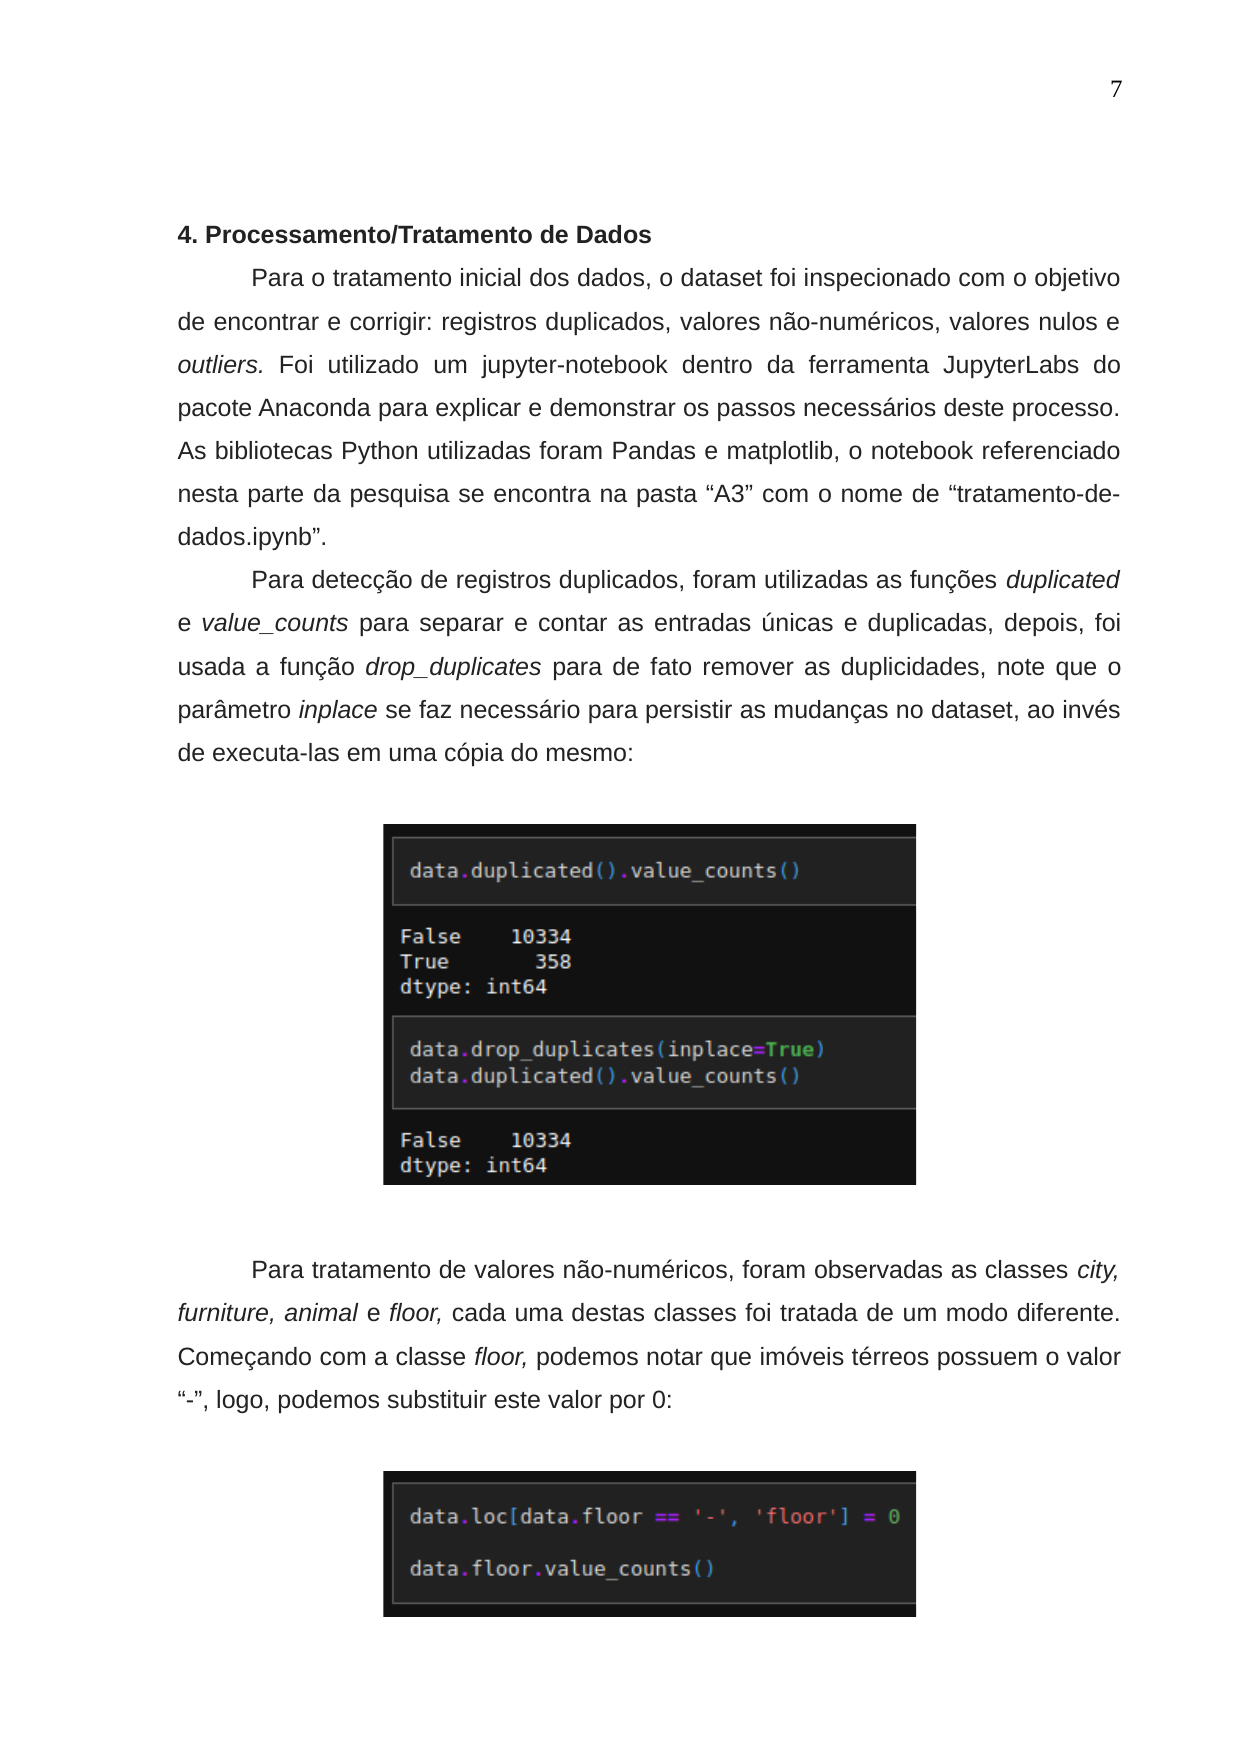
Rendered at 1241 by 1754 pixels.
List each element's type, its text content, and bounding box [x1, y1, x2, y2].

text [177, 1471, 1122, 1629]
picture [383, 1471, 917, 1617]
text Para tratamento de valores não-numéricos, foram observadas as classes city, furniture, animal e floor, cada uma destas classes foi tratada de um modo diferente. Começando com a classe floor, podemos notar que imóveis térreos possuem o valor “-”, logo, podemos substituir este valor por 0: [177, 1255, 1122, 1413]
text Para o tratamento inicial dos dados, o dataset foi inspecionado com o objetivo de encontrar e corrigir: registros duplicados, valores não-numéricos, valores nulos e outliers. Foi utilizado um jupyter-notebook dentro da ferramenta JupyterLabs do pacote Anaconda para explicar e demonstrar os passos necessários deste processo. As bibliotecas Python utilizadas foram Pandas e matplotlib, o notebook referenciado nesta parte da pesquisa se encontra na pasta “A3” com o nome de “tratamento-de-dados.ipynb”. [177, 263, 1122, 551]
text Para detecção de registros duplicados, foram utilizadas as funções duplicated e value_counts para separar e contar as entradas únicas e duplicadas, depois, foi usada a função drop_duplicates para de fato remover as duplicidades, note que o parâmetro inplace se faz necessário para persistir as mudanças no dataset, ao invés de executa-las em uma cópia do mesmo: [177, 565, 1122, 767]
picture [383, 824, 917, 1185]
subtitle 4. Processamento/Tratamento de Dados [177, 220, 1122, 249]
